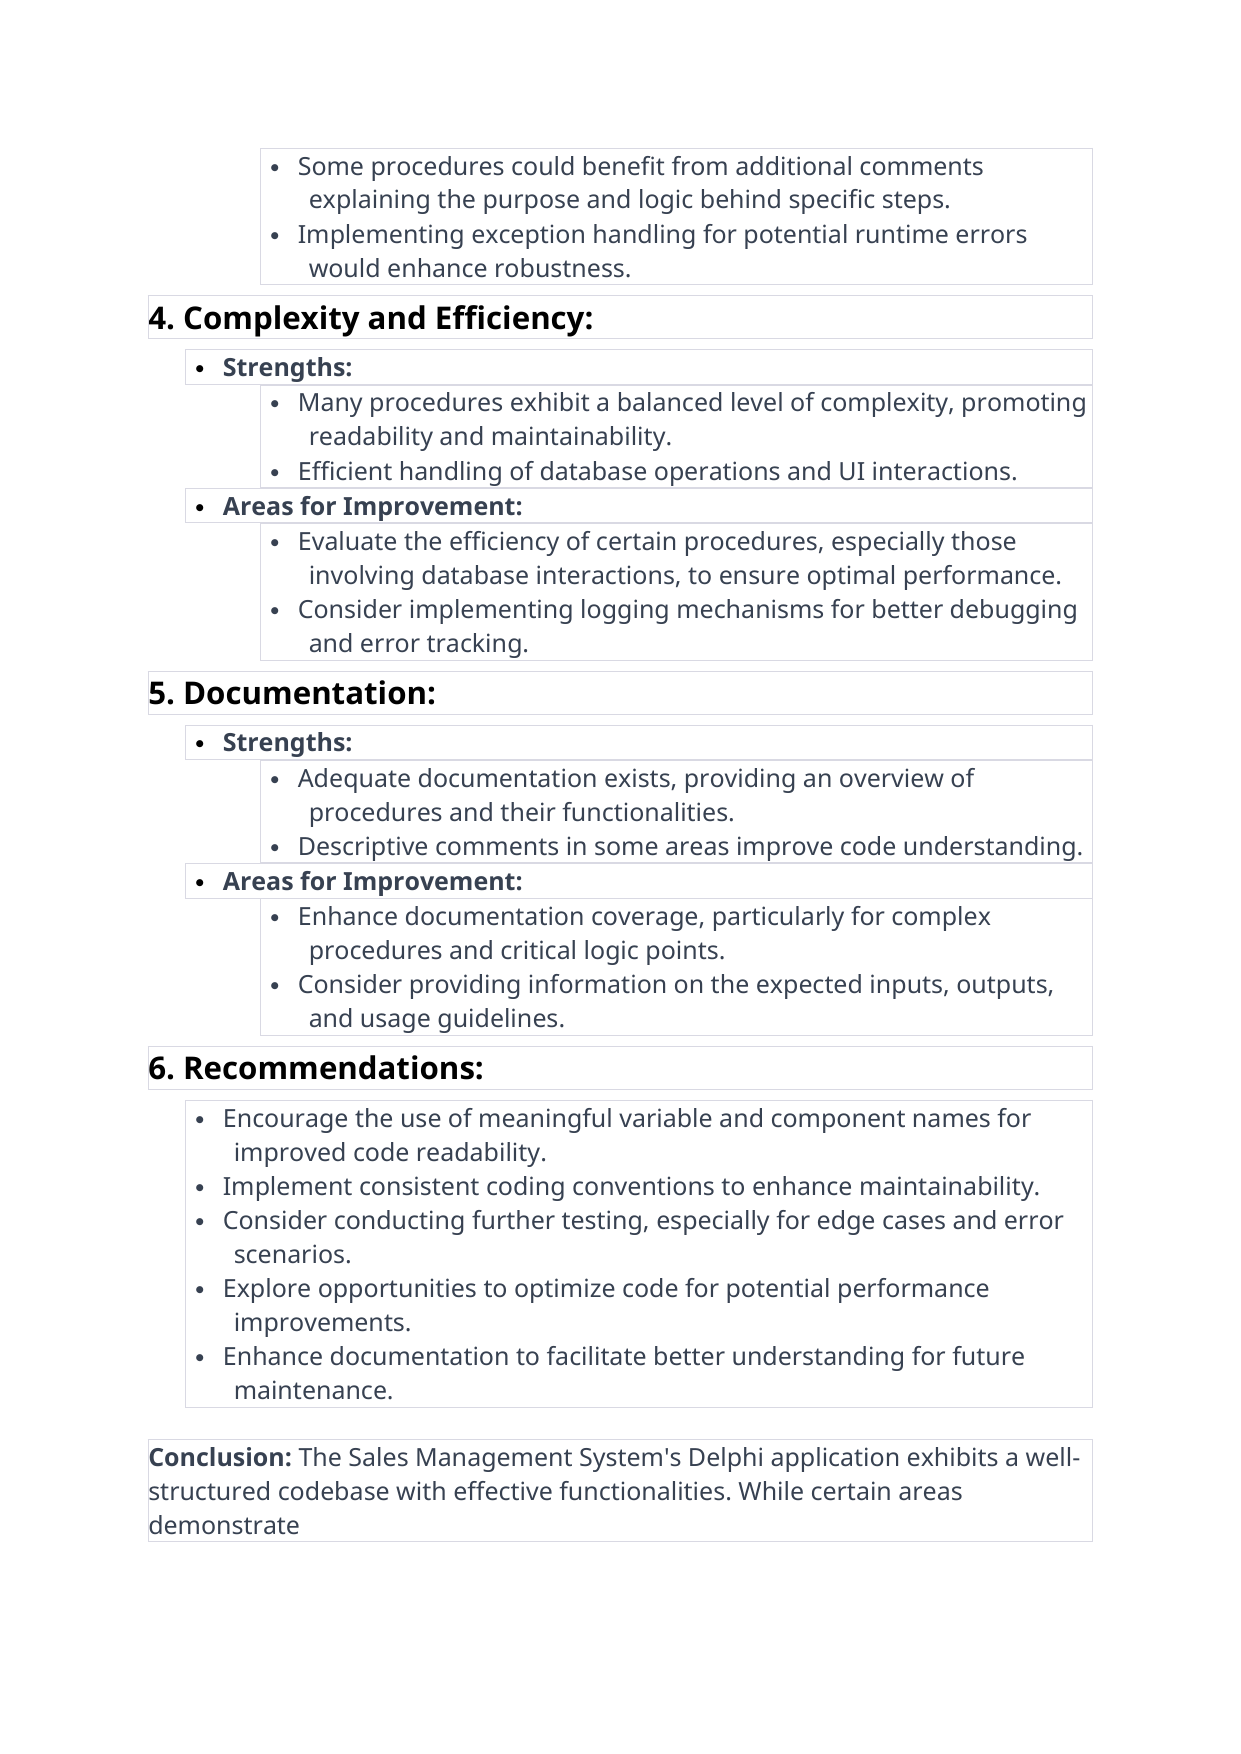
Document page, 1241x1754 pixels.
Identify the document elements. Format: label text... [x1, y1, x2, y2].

list Areas for Improvement: [186, 489, 1092, 522]
list Consider conducting further testing, especially for edge cases and error scenarios. [186, 1202, 1092, 1270]
list Encourage the use of meaningful variable and component names for improved code readability. [186, 1101, 1092, 1168]
list Consider implementing logging mechanisms for better debugging and error tracking. [261, 591, 1092, 660]
list Implement consistent coding conventions to enhance maintainability. [186, 1168, 1092, 1202]
subtitle 5. Documentation: [149, 672, 1092, 714]
list Some procedures could benefit from additional comments explaining the purpose and logic behind specific steps. [261, 149, 1092, 216]
list Evaluate the efficiency of certain procedures, especially those involving database interactions, to ensure optimal performance. [261, 524, 1092, 591]
list Enhance documentation to facilitate better understanding for future maintenance. [186, 1338, 1092, 1407]
list Adequate documentation exists, providing an overview of procedures and their functionalities. [261, 761, 1092, 828]
list Implementing exception handling for potential runtime errors would enhance robustness. [261, 216, 1092, 284]
text Conclusion: The Sales Management System's Delphi application exhibits a well-structured codebase with effective functionalities. While certain areas demonstrate [149, 1440, 1092, 1541]
list Explore opportunities to optimize code for potential performance improvements. [186, 1270, 1092, 1338]
list Enhance documentation coverage, particularly for complex procedures and critical logic points. [261, 899, 1092, 966]
list Areas for Improvement: [186, 864, 1092, 898]
list Descriptive comments in some areas improve code understanding. [261, 828, 1092, 862]
subtitle 4. Complexity and Efficiency: [149, 296, 1092, 338]
list Consider providing information on the expected inputs, outputs, and usage guidelines. [261, 966, 1092, 1035]
list Many procedures exhibit a balanced level of complexity, promoting readability and maintainability. [261, 386, 1092, 453]
list Strengths: [186, 726, 1092, 759]
list Strengths: [186, 350, 1092, 384]
list Efficient handling of database operations and UI interactions. [261, 453, 1092, 487]
subtitle 6. Recommendations: [149, 1047, 1092, 1089]
